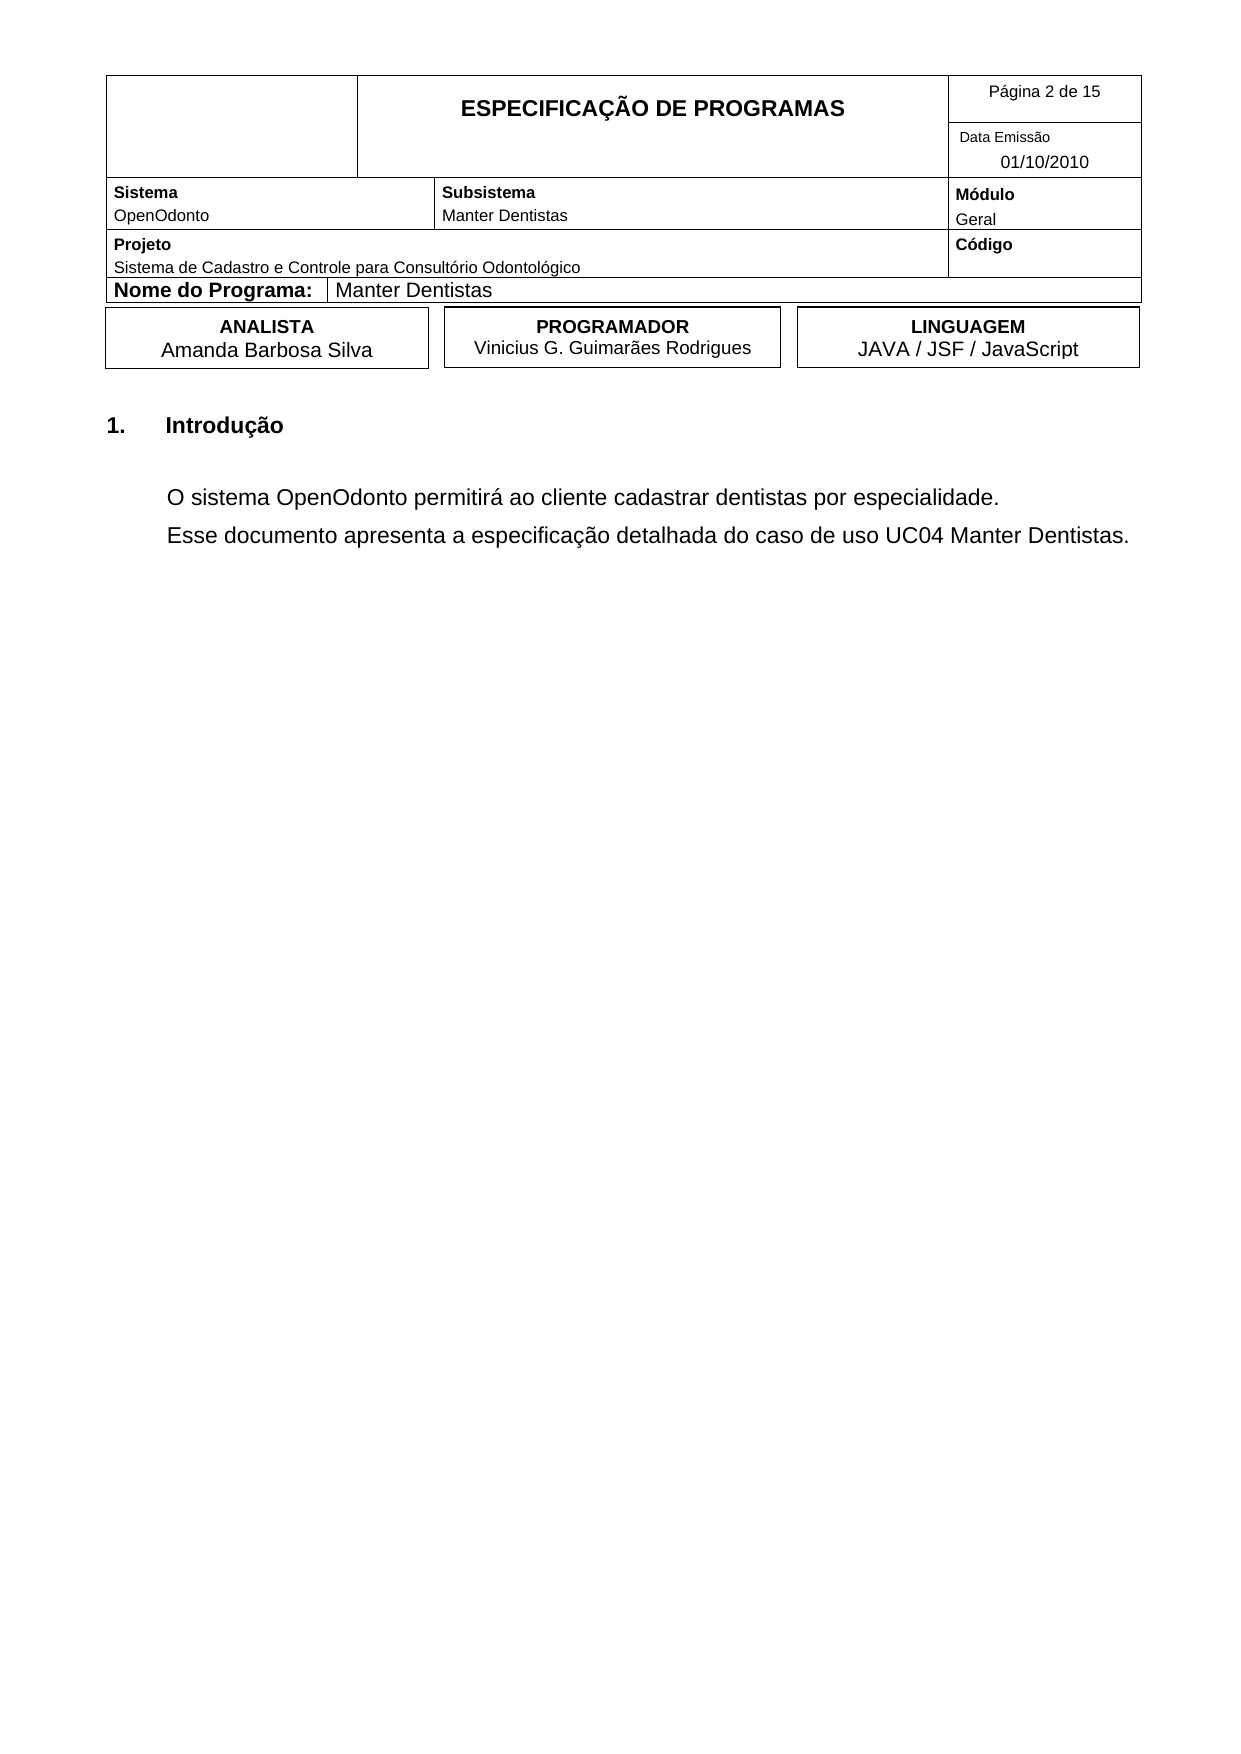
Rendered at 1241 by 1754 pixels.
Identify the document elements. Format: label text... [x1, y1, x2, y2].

text O sistema OpenOdonto permitirá ao cliente cadastrar dentistas por especialidade. [167, 483, 1151, 510]
subtitle Introdução [106, 412, 1151, 438]
text Esse documento apresenta a especificação detalhada do caso de uso UC04 Manter Dentistas. [167, 522, 1151, 549]
